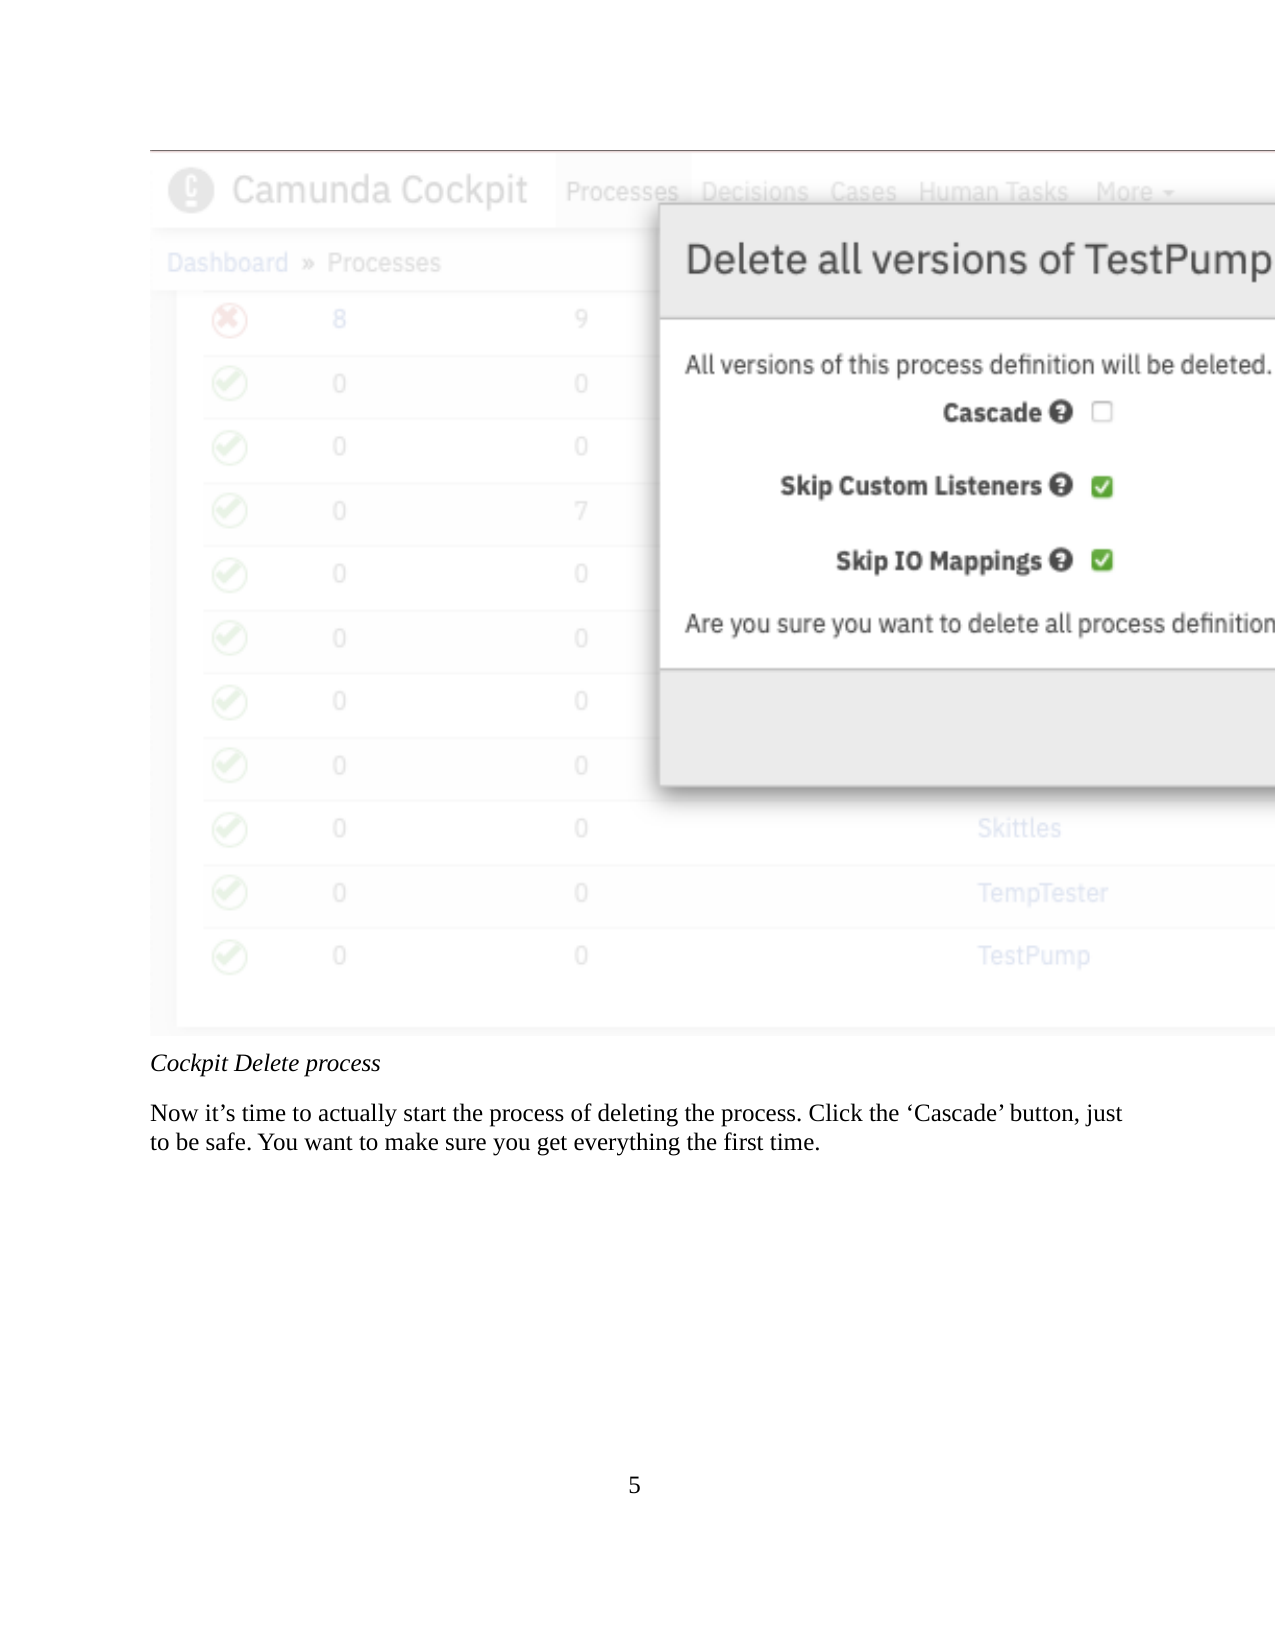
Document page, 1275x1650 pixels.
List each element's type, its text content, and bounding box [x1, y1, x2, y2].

text Cockpit Delete process [150, 1048, 1125, 1077]
text Now it’s time to actually start the process of deleting the process. Click the ‘Cascade’ button, just to be safe. You want to make sure you get everything the first time. [150, 1098, 1125, 1156]
picture [150, 150, 1275, 1036]
